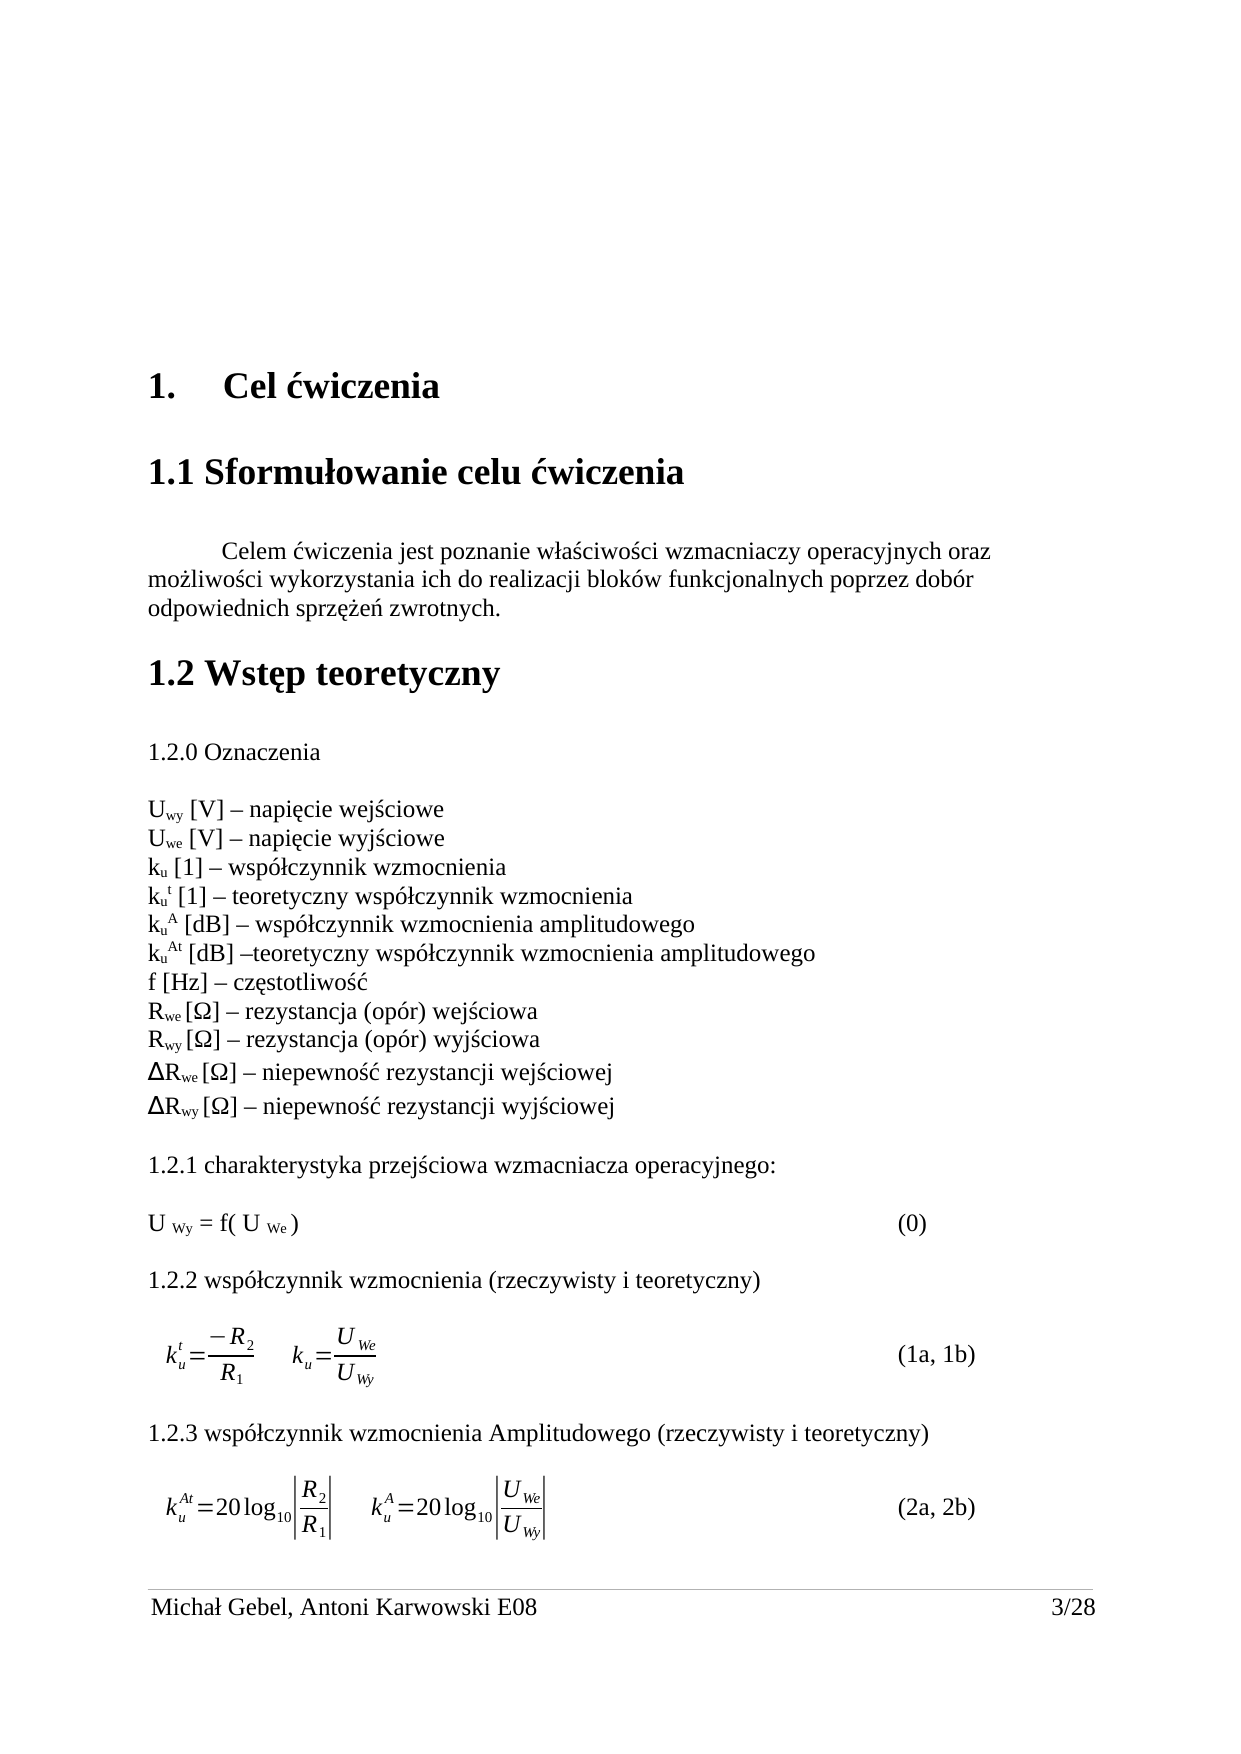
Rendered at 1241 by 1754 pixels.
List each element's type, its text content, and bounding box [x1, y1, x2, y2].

text kuA [dB] – współczynnik wzmocnienia amplitudowego [148, 909, 1093, 938]
text Uwy [V] – napięcie wejściowe [148, 794, 1093, 823]
text 1.1 Sformułowanie celu ćwiczenia [148, 449, 1093, 493]
text ku [1] – współczynnik wzmocnienia [148, 852, 1093, 881]
text 1.2 Wstęp teoretyczny [148, 651, 1093, 694]
text kuAt [dB] –teoretyczny współczynnik wzmocnienia amplitudowego [148, 938, 1093, 967]
text f [Hz] – częstotliwość [148, 967, 1093, 996]
text ∆Rwe [Ω] – niepewność rezystancji wejściowej [148, 1053, 1093, 1087]
text Uwe [V] – napięcie wyjściowe [148, 823, 1093, 852]
text Rwe [Ω] – rezystancja (opór) wejściowa [148, 996, 1093, 1024]
text 1.2.1 charakterystyka przejściowa wzmacniacza operacyjnego: [148, 1150, 1093, 1179]
text 1.2.3 współczynnik wzmocnienia Amplitudowego (rzeczywisty i teoretyczny) [148, 1418, 1093, 1446]
text ∆Rwy [Ω] – niepewność rezystancji wyjściowej [148, 1087, 1093, 1121]
text U Wy = f( U We ) (0) [148, 1208, 1093, 1236]
text Rwy [Ω] – rezystancja (opór) wyjściowa [148, 1024, 1093, 1053]
text (2a, 2b) [148, 1475, 1093, 1542]
text kut [1] – teoretyczny współczynnik wzmocnienia [148, 881, 1093, 909]
text 1.2.2 współczynnik wzmocnienia (rzeczywisty i teoretyczny) [148, 1265, 1093, 1294]
text (1a, 1b) [148, 1323, 1093, 1389]
text Celem ćwiczenia jest poznanie właściwości wzmacniaczy operacyjnych oraz możliwości wykorzystania ich do realizacji bloków funkcjonalnych poprzez dobór odpowiednich sprzężeń zwrotnych. [148, 536, 1093, 622]
text 1.2.0 Oznaczenia [148, 737, 1093, 766]
text 1. Cel ćwiczenia [148, 363, 1093, 406]
